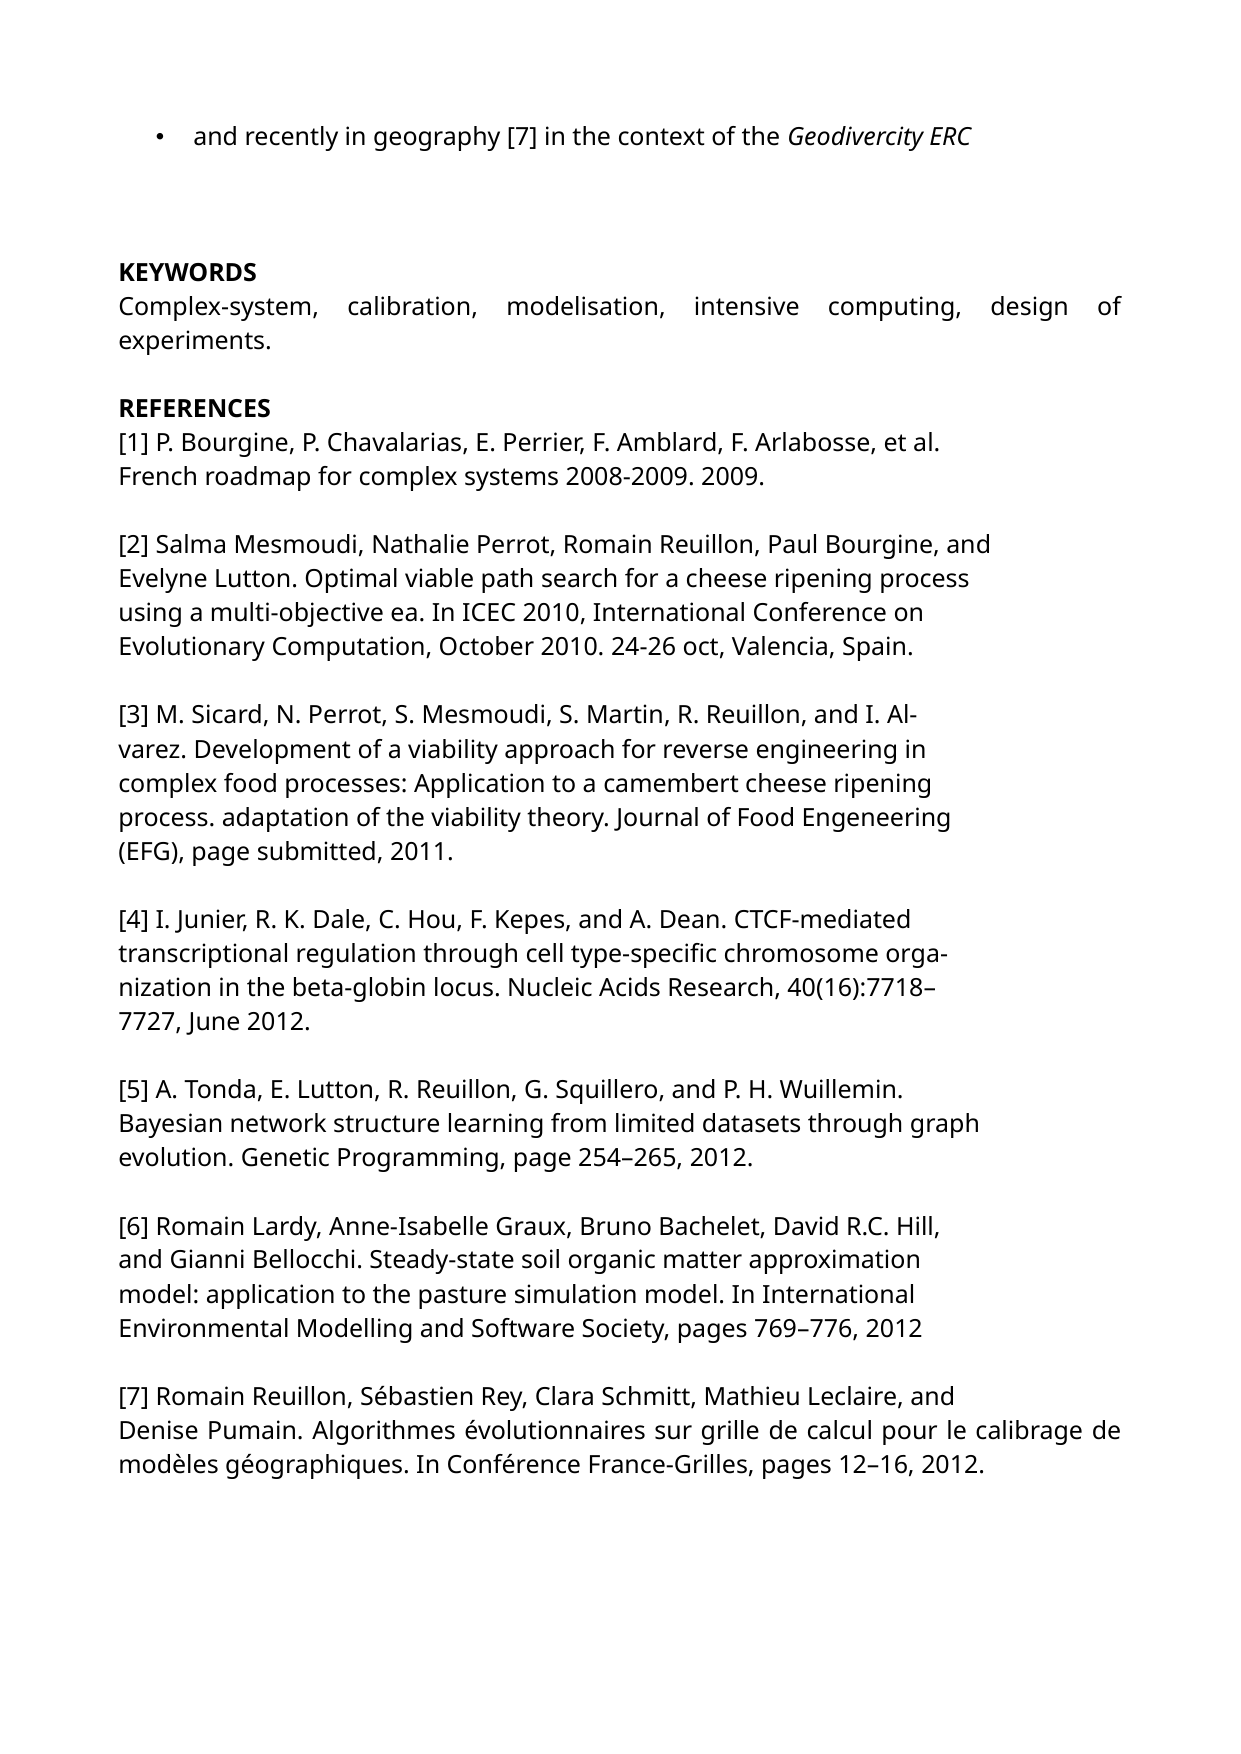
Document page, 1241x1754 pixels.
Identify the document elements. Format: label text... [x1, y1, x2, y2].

text transcriptional regulation through cell type-specific chromosome orga- [118, 936, 1122, 970]
text REFERENCES [118, 391, 1122, 425]
text [7] Romain Reuillon, Sébastien Rey, Clara Schmitt, Mathieu Leclaire, and [118, 1378, 1122, 1412]
text Evolutionary Computation, October 2010. 24-26 oct, Valencia, Spain. [118, 629, 1122, 663]
text using a multi-objective ea. In ICEC 2010, International Conference on [118, 595, 1122, 629]
text 7727, June 2012. [118, 1004, 1122, 1038]
text [5] A. Tonda, E. Lutton, R. Reuillon, G. Squillero, and P. H. Wuillemin. [118, 1072, 1122, 1106]
text (EFG), page submitted, 2011. [118, 833, 1122, 867]
text Complex-system, calibration, modelisation, intensive computing, design of experiments. [118, 288, 1122, 357]
text process. adaptation of the viability theory. Journal of Food Engeneering [118, 799, 1122, 833]
text [2] Salma Mesmoudi, Nathalie Perrot, Romain Reuillon, Paul Bourgine, and [118, 527, 1122, 561]
text [3] M. Sicard, N. Perrot, S. Mesmoudi, S. Martin, R. Reuillon, and I. Al- [118, 697, 1122, 731]
text [1] P. Bourgine, P. Chavalarias, E. Perrier, F. Amblard, F. Arlabosse, et al. [118, 425, 1122, 459]
text KEYWORDS [118, 254, 1122, 288]
text Environmental Modelling and Software Society, pages 769–776, 2012 [118, 1310, 1122, 1344]
text varez. Development of a viability approach for reverse engineering in [118, 731, 1122, 765]
text [4] I. Junier, R. K. Dale, C. Hou, F. Kepes, and A. Dean. CTCF-mediated [118, 902, 1122, 936]
text Evelyne Lutton. Optimal viable path search for a cheese ripening process [118, 561, 1122, 595]
text complex food processes: Application to a camembert cheese ripening [118, 765, 1122, 799]
text model: application to the pasture simulation model. In International [118, 1276, 1122, 1310]
text Bayesian network structure learning from limited datasets through graph [118, 1106, 1122, 1140]
text [6] Romain Lardy, Anne-Isabelle Graux, Bruno Bachelet, David R.C. Hill, [118, 1208, 1122, 1242]
list and recently in geography [7] in the context of the Geodivercity ERC [156, 118, 1122, 152]
text nization in the beta-globin locus. Nucleic Acids Research, 40(16):7718– [118, 970, 1122, 1004]
text Denise Pumain. Algorithmes évolutionnaires sur grille de calcul pour le calibrage de modèles géographiques. In Conférence France-Grilles, pages 12–16, 2012. [118, 1412, 1122, 1481]
text and Gianni Bellocchi. Steady-state soil organic matter approximation [118, 1242, 1122, 1276]
text evolution. Genetic Programming, page 254–265, 2012. [118, 1140, 1122, 1174]
text French roadmap for complex systems 2008-2009. 2009. [118, 459, 1122, 493]
